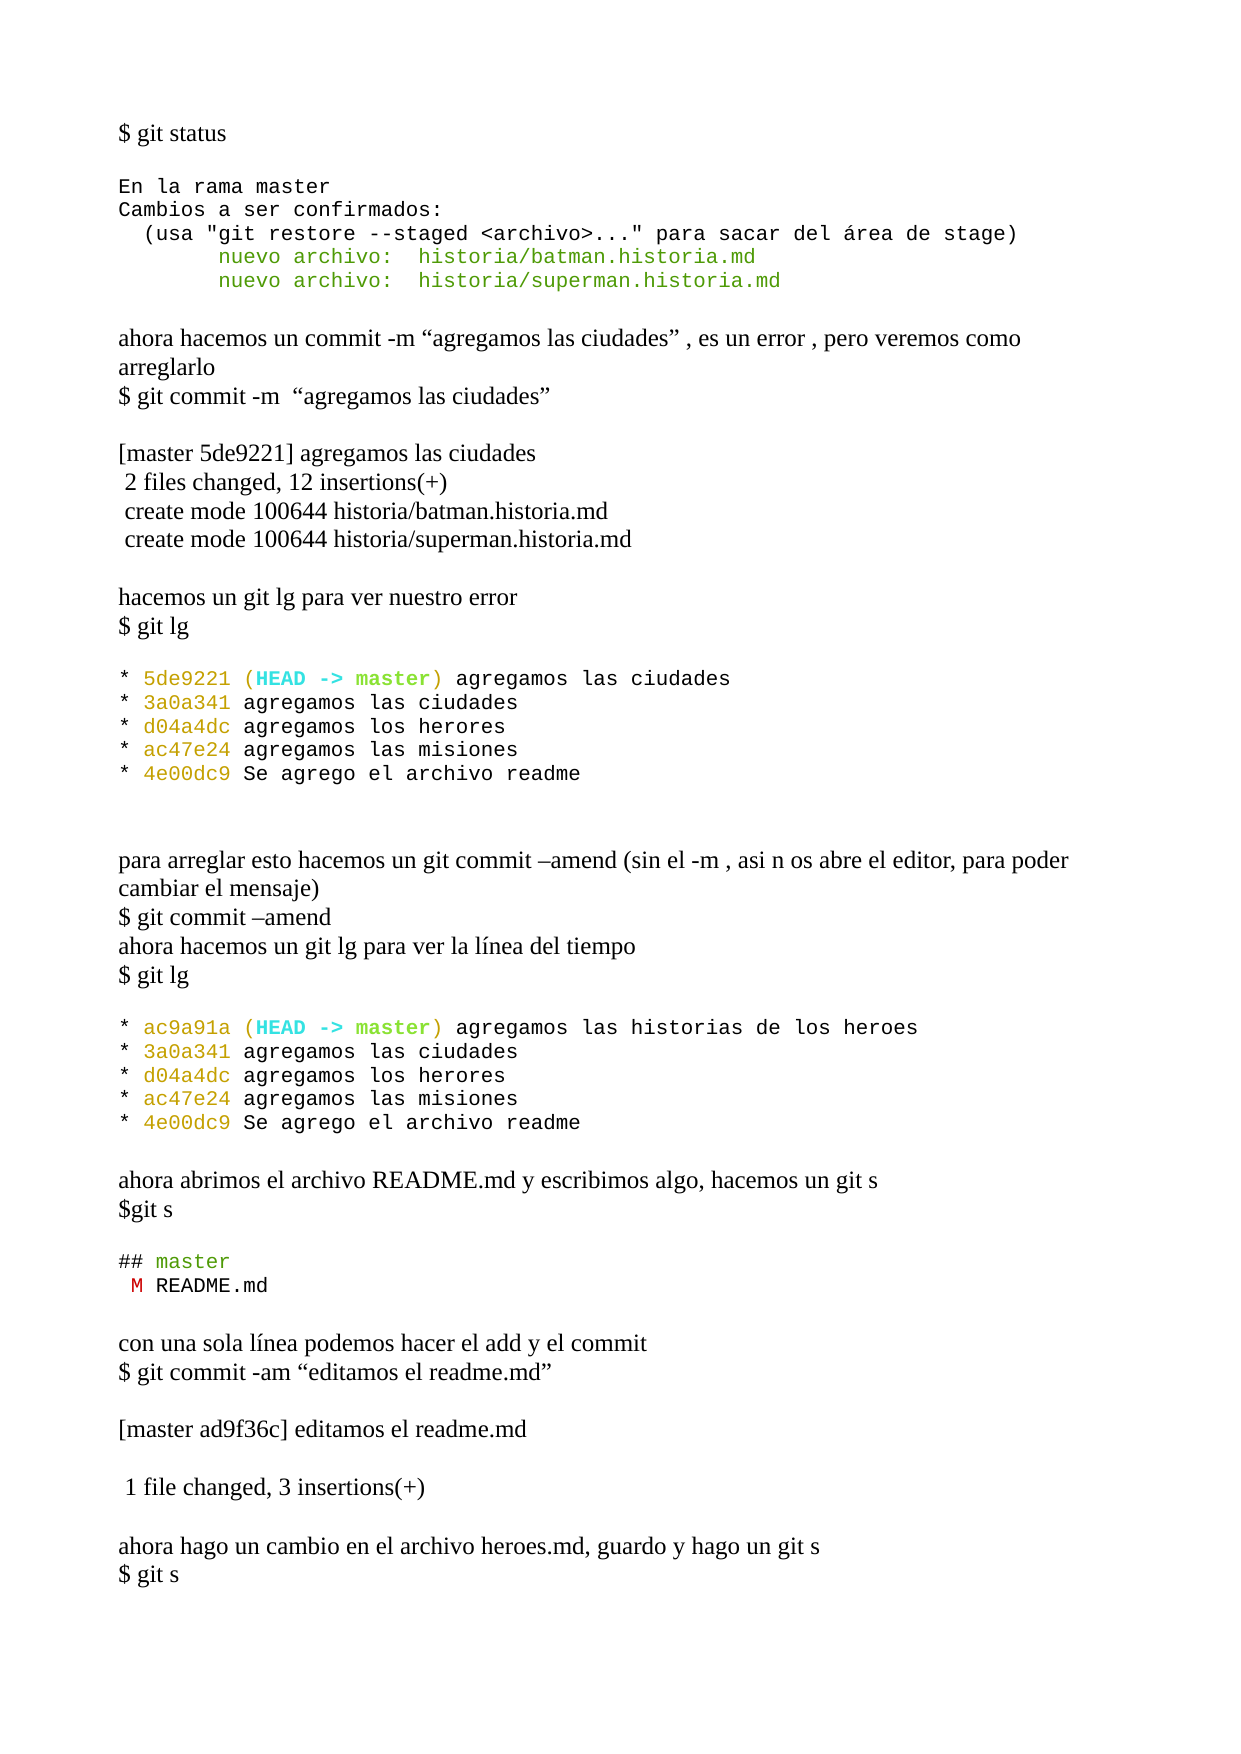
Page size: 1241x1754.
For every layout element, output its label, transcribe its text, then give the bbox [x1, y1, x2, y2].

text M README.md [118, 1275, 1122, 1298]
text nuevo archivo: historia/batman.historia.md [118, 247, 1122, 270]
text * 3a0a341 agregamos las ciudades [118, 692, 1122, 716]
text $ git commit –amend [118, 902, 1122, 931]
text * 4e00dc9 Se agrego el archivo readme [118, 763, 1122, 787]
text [master ad9f36c] editamos el readme.md [118, 1414, 1122, 1443]
text ahora hacemos un git lg para ver la línea del tiempo [118, 931, 1122, 960]
text $ git s [118, 1559, 1122, 1588]
text con una sola línea podemos hacer el add y el commit [118, 1328, 1122, 1357]
text En la rama master [118, 176, 1122, 199]
text * ac47e24 agregamos las misiones [118, 1088, 1122, 1112]
text * 5de9221 (HEAD -> master) agregamos las ciudades [118, 668, 1122, 692]
text ## master [118, 1251, 1122, 1275]
text * d04a4dc agregamos los herores [118, 1064, 1122, 1088]
text $ git commit -m “agregamos las ciudades” [118, 381, 1122, 409]
text ahora abrimos el archivo README.md y escribimos algo, hacemos un git s [118, 1165, 1122, 1194]
text $git s [118, 1194, 1122, 1222]
text 2 files changed, 12 insertions(+) [118, 467, 1122, 496]
text ahora hago un cambio en el archivo heroes.md, guardo y hago un git s [118, 1531, 1122, 1559]
text * 3a0a341 agregamos las ciudades [118, 1041, 1122, 1064]
text para arreglar esto hacemos un git commit –amend (sin el -m , asi n os abre el editor, para poder cambiar el mensaje) [118, 845, 1122, 902]
text nuevo archivo: historia/superman.historia.md [118, 270, 1122, 294]
text $ git lg [118, 611, 1122, 639]
text Cambios a ser confirmados: [118, 199, 1122, 223]
text ahora hacemos un commit -m “agregamos las ciudades” , es un error , pero veremos como arreglarlo [118, 323, 1122, 381]
text [master 5de9221] agregamos las ciudades [118, 438, 1122, 467]
text * ac9a91a (HEAD -> master) agregamos las historias de los heroes [118, 1017, 1122, 1041]
text * 4e00dc9 Se agrego el archivo readme [118, 1112, 1122, 1136]
text create mode 100644 historia/batman.historia.md [118, 496, 1122, 524]
text 1 file changed, 3 insertions(+) [118, 1472, 1122, 1501]
text $ git lg [118, 960, 1122, 988]
text hacemos un git lg para ver nuestro error [118, 582, 1122, 611]
text $ git status [118, 118, 1122, 147]
text $ git commit -am “editamos el readme.md” [118, 1357, 1122, 1386]
text create mode 100644 historia/superman.historia.md [118, 524, 1122, 553]
text * d04a4dc agregamos los herores [118, 716, 1122, 739]
text * ac47e24 agregamos las misiones [118, 739, 1122, 763]
text (usa "git restore --staged <archivo>..." para sacar del área de stage) [118, 223, 1122, 247]
